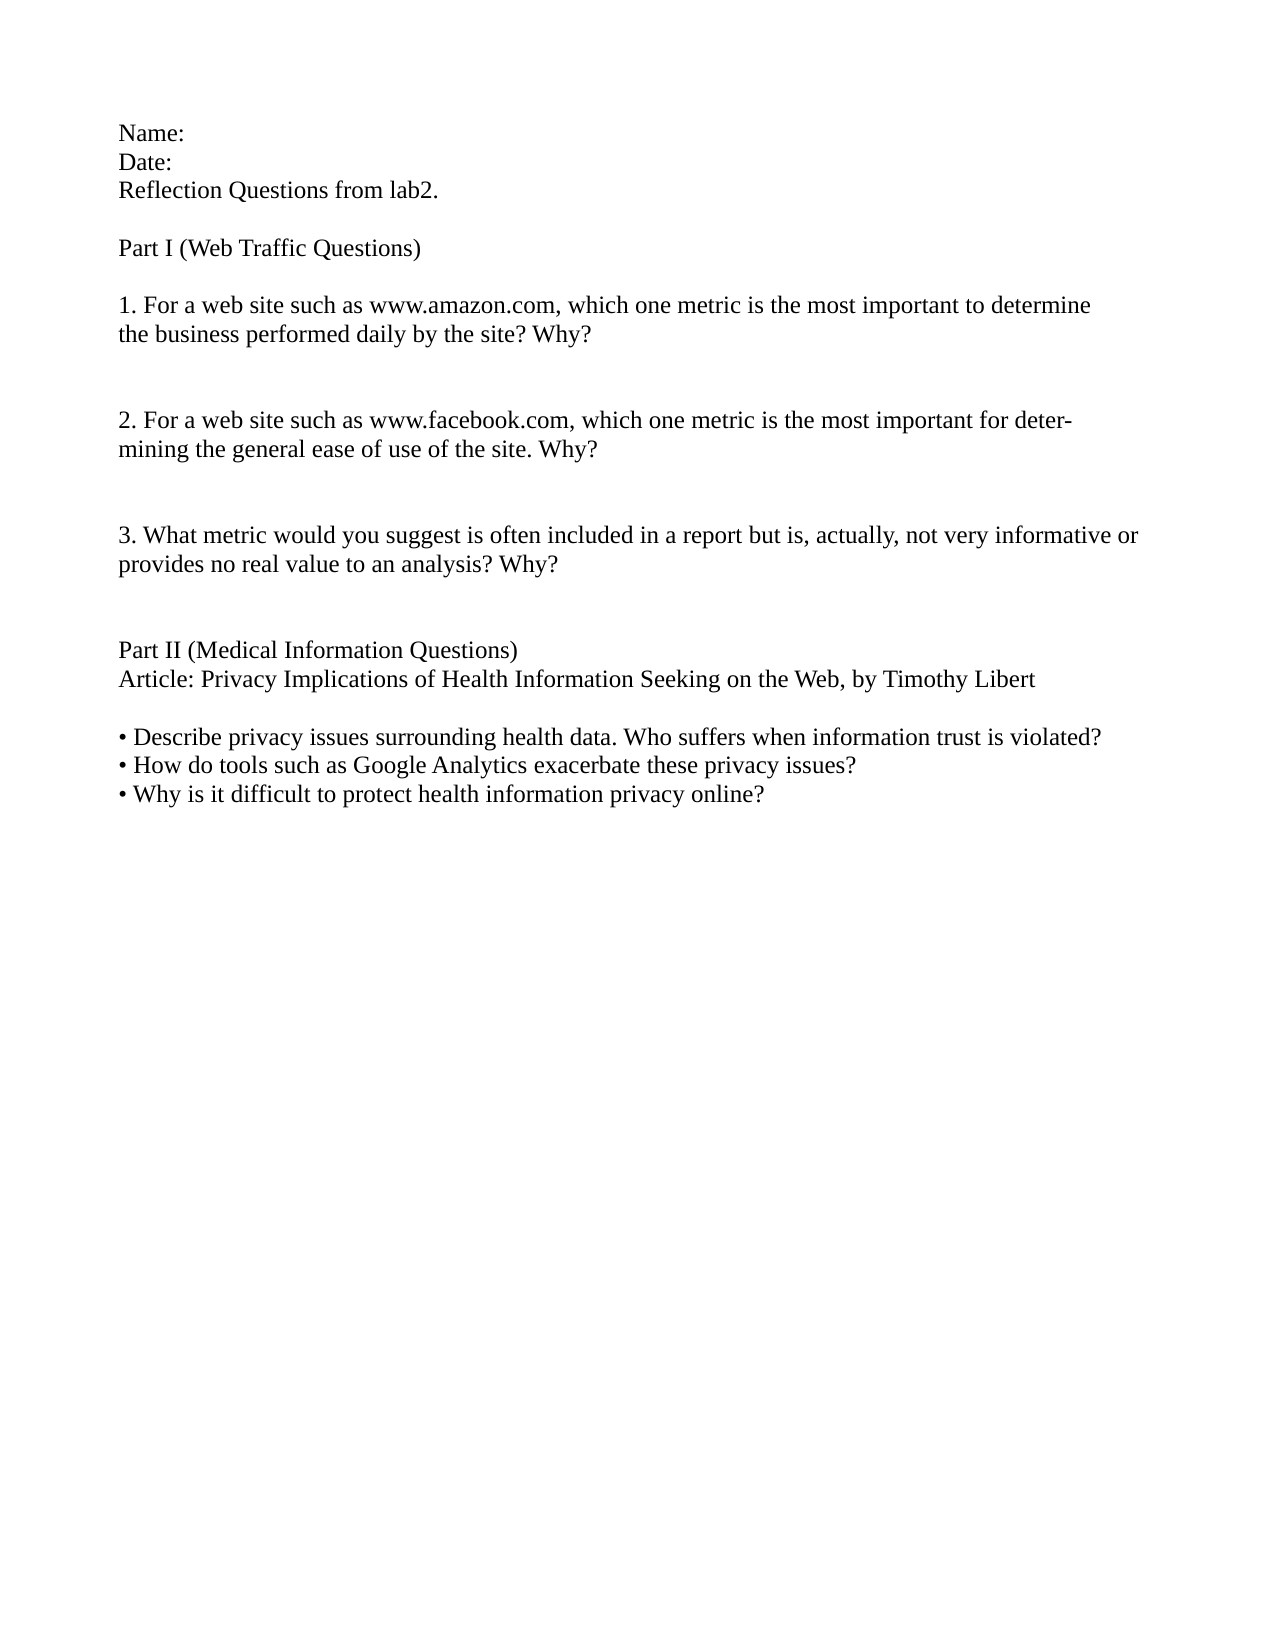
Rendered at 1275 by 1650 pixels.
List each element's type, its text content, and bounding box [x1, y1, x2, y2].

text Part II (Medical Information Questions) [118, 636, 1157, 664]
text Date: [118, 147, 1157, 176]
text 1. For a web site such as www.amazon.com, which one metric is the most important to determine [118, 291, 1157, 319]
text Part I (Web Traffic Questions) [118, 233, 1157, 262]
text Reflection Questions from lab2. [118, 176, 1157, 204]
text 3. What metric would you suggest is often included in a report but is, actually, not very informative or provides no real value to an analysis? Why? [118, 521, 1157, 578]
text 2. For a web site such as www.facebook.com, which one metric is the most important for deter- [118, 406, 1157, 434]
text • Why is it difficult to protect health information privacy online? [118, 779, 1157, 808]
text • How do tools such as Google Analytics exacerbate these privacy issues? [118, 751, 1157, 779]
text Name: [118, 118, 1157, 147]
text mining the general ease of use of the site. Why? [118, 434, 1157, 463]
text • Describe privacy issues surrounding health data. Who suffers when information trust is violated? [118, 722, 1157, 751]
text the business performed daily by the site? Why? [118, 319, 1157, 348]
text Article: Privacy Implications of Health Information Seeking on the Web, by Timothy Libert [118, 664, 1157, 693]
